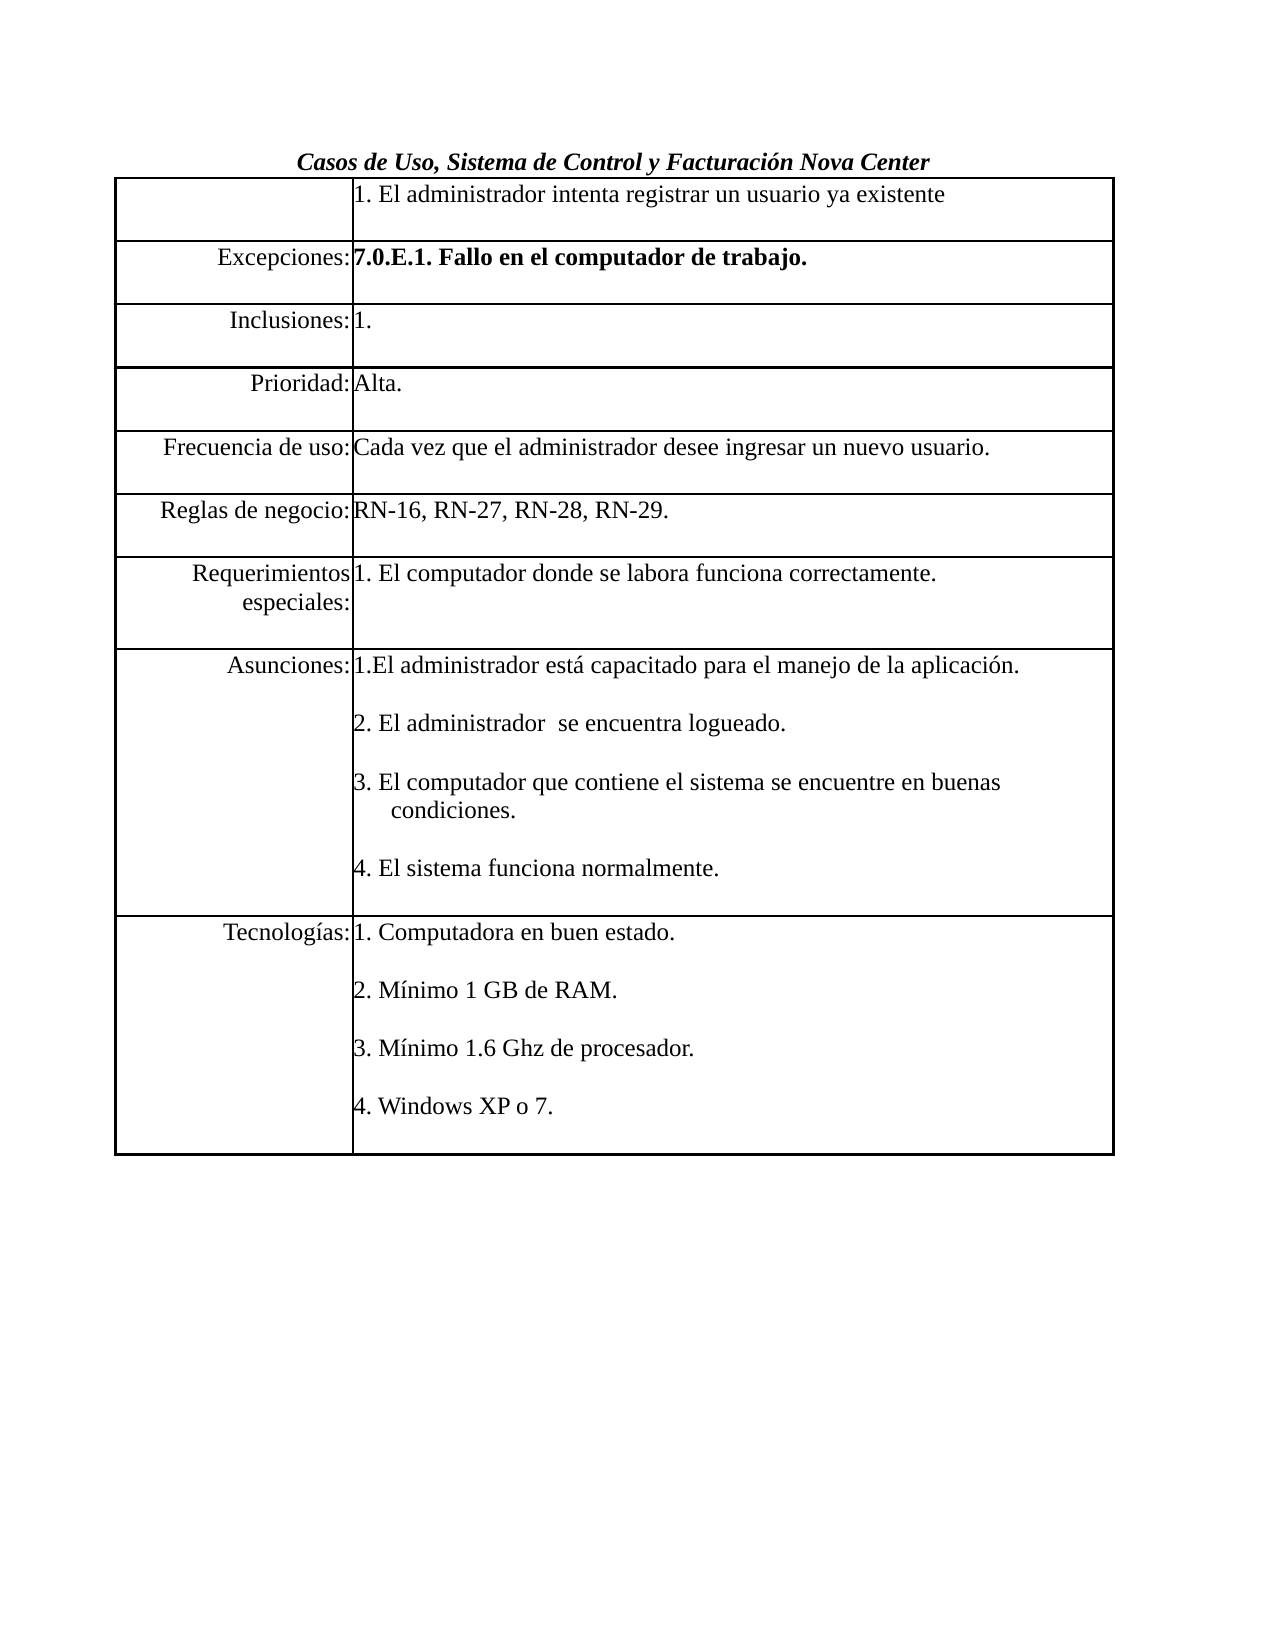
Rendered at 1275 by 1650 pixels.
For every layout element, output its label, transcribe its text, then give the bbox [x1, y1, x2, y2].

table_cell 1. El administrador intenta registrar un usuario ya existente [354, 179, 1112, 240]
table_cell 1. [354, 305, 1112, 366]
table_cell Alta. [354, 369, 1112, 429]
table_cell Prioridad: [117, 369, 352, 429]
table_cell RN-16, RN-27, RN-28, RN-29. [354, 495, 1112, 556]
table_cell Cada vez que el administrador desee ingresar un nuevo usuario. [354, 432, 1112, 493]
table_cell 1. El computador donde se labora funciona correctamente. [354, 558, 1112, 648]
table_cell Asunciones: [117, 650, 352, 915]
table_cell Inclusiones: [117, 305, 352, 366]
table_cell Reglas de negocio: [117, 495, 352, 556]
table_cell [117, 179, 352, 240]
table_cell Requerimientos especiales: [117, 558, 352, 648]
table_cell 1.El administrador está capacitado para el manejo de la aplicación. 2. El administrador se encuentra logueado. 3. El computador que contiene el sistema se encuentre en buenas condiciones. 4. El sistema funciona normalmente. [354, 650, 1112, 915]
table_cell Frecuencia de uso: [117, 432, 352, 493]
table_cell 1. Computadora en buen estado. 2. Mínimo 1 GB de RAM. 3. Mínimo 1.6 Ghz de procesador. 4. Windows XP o 7. [354, 917, 1112, 1153]
table_cell Excepciones: [117, 242, 352, 303]
table_cell Tecnologías: [117, 917, 352, 1153]
table_cell 7.0.E.1. Fallo en el computador de trabajo. [354, 242, 1112, 303]
